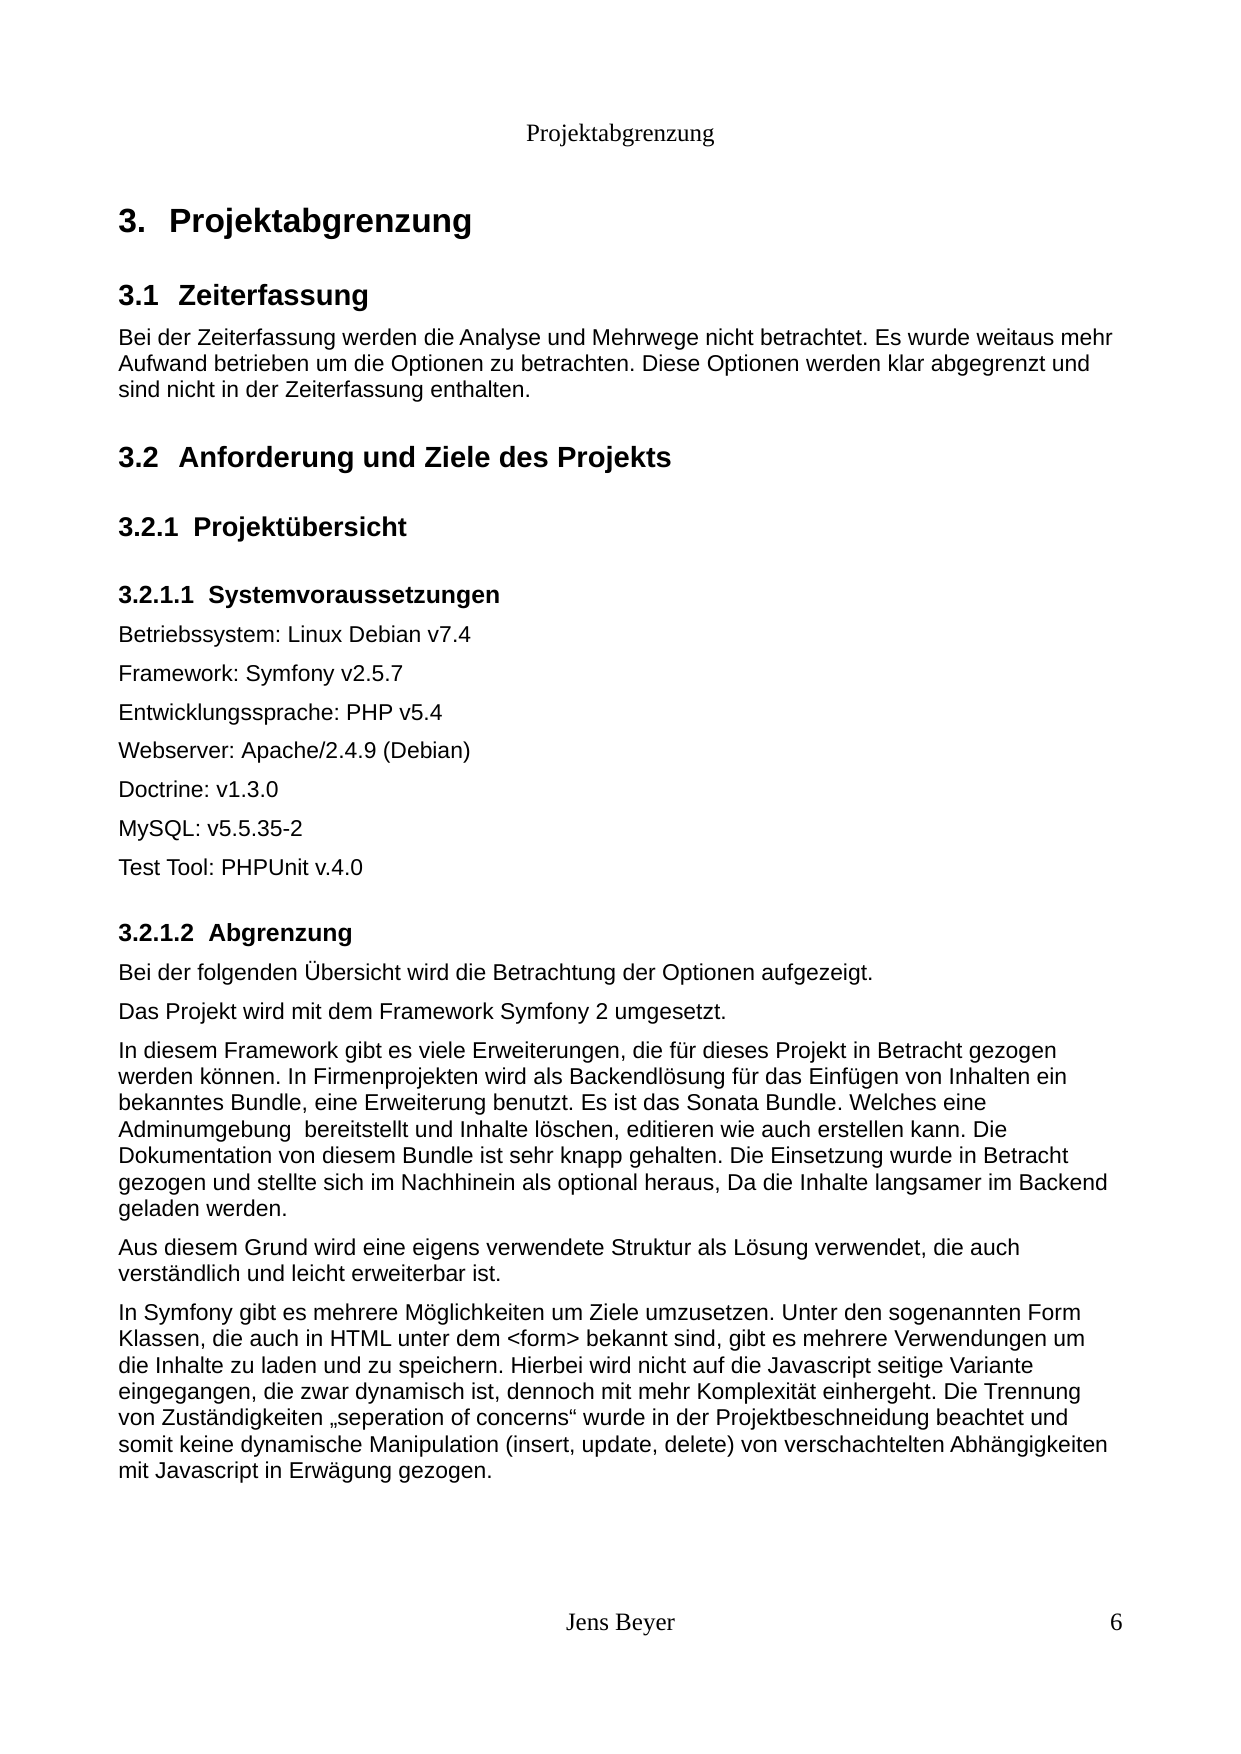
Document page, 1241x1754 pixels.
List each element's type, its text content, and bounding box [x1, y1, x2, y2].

subtitle Abgrenzung [118, 918, 1122, 946]
subtitle Systemvoraussetzungen [118, 580, 1122, 608]
text MySQL: v5.5.35-2 [118, 815, 1122, 842]
text Bei der folgenden Übersicht wird die Betrachtung der Optionen aufgezeigt. [118, 959, 1122, 985]
text In diesem Framework gibt es viele Erweiterungen, die für dieses Projekt in Betracht gezogen werden können. In Firmenprojekten wird als Backendlösung für das Einfügen von Inhalten ein bekanntes Bundle, eine Erweiterung benutzt. Es ist das Sonata Bundle. Welches eine Adminumgebung bereitstellt und Inhalte löschen, editieren wie auch erstellen kann. Die Dokumentation von diesem Bundle ist sehr knapp gehalten. Die Einsetzung wurde in Betracht gezogen und stellte sich im Nachhinein als optional heraus, Da die Inhalte langsamer im Backend geladen werden. [118, 1037, 1122, 1221]
text Test Tool: PHPUnit v.4.0 [118, 854, 1122, 880]
subtitle Zeiterfassung [118, 277, 1122, 311]
text Bei der Zeiterfassung werden die Analyse und Mehrwege nicht betrachtet. Es wurde weitaus mehr Aufwand betrieben um die Optionen zu betrachten. Diese Optionen werden klar abgegrenzt und sind nicht in der Zeiterfassung enthalten. [118, 323, 1122, 403]
text Das Projekt wird mit dem Framework Symfony 2 umgesetzt. [118, 998, 1122, 1024]
text Framework: Symfony v2.5.7 [118, 660, 1122, 686]
text In Symfony gibt es mehrere Möglichkeiten um Ziele umzusetzen. Unter den sogenannten Form Klassen, die auch in HTML unter dem <form> bekannt sind, gibt es mehrere Verwendungen um die Inhalte zu laden und zu speichern. Hierbei wird nicht auf die Javascript seitige Variante eingegangen, die zwar dynamisch ist, dennoch mit mehr Komplexität einhergeht. Die Trennung von Zuständigkeiten „seperation of concerns“ wurde in der Projektbeschneidung beachtet und somit keine dynamische Manipulation (insert, update, delete) von verschachtelten Abhängigkeiten mit Javascript in Erwägung gezogen. [118, 1299, 1122, 1483]
subtitle Projektübersicht [118, 511, 1122, 542]
subtitle Projektabgrenzung [118, 201, 1122, 240]
text Entwicklungssprache: PHP v5.4 [118, 699, 1122, 725]
subtitle Anforderung und Ziele des Projekts [118, 440, 1122, 474]
text Betriebssystem: Linux Debian v7.4 [118, 621, 1122, 647]
text Webserver: Apache/2.4.9 (Debian) [118, 737, 1122, 764]
text Aus diesem Grund wird eine eigens verwendete Struktur als Lösung verwendet, die auch verständlich und leicht erweiterbar ist. [118, 1234, 1122, 1286]
text Doctrine: v1.3.0 [118, 776, 1122, 803]
